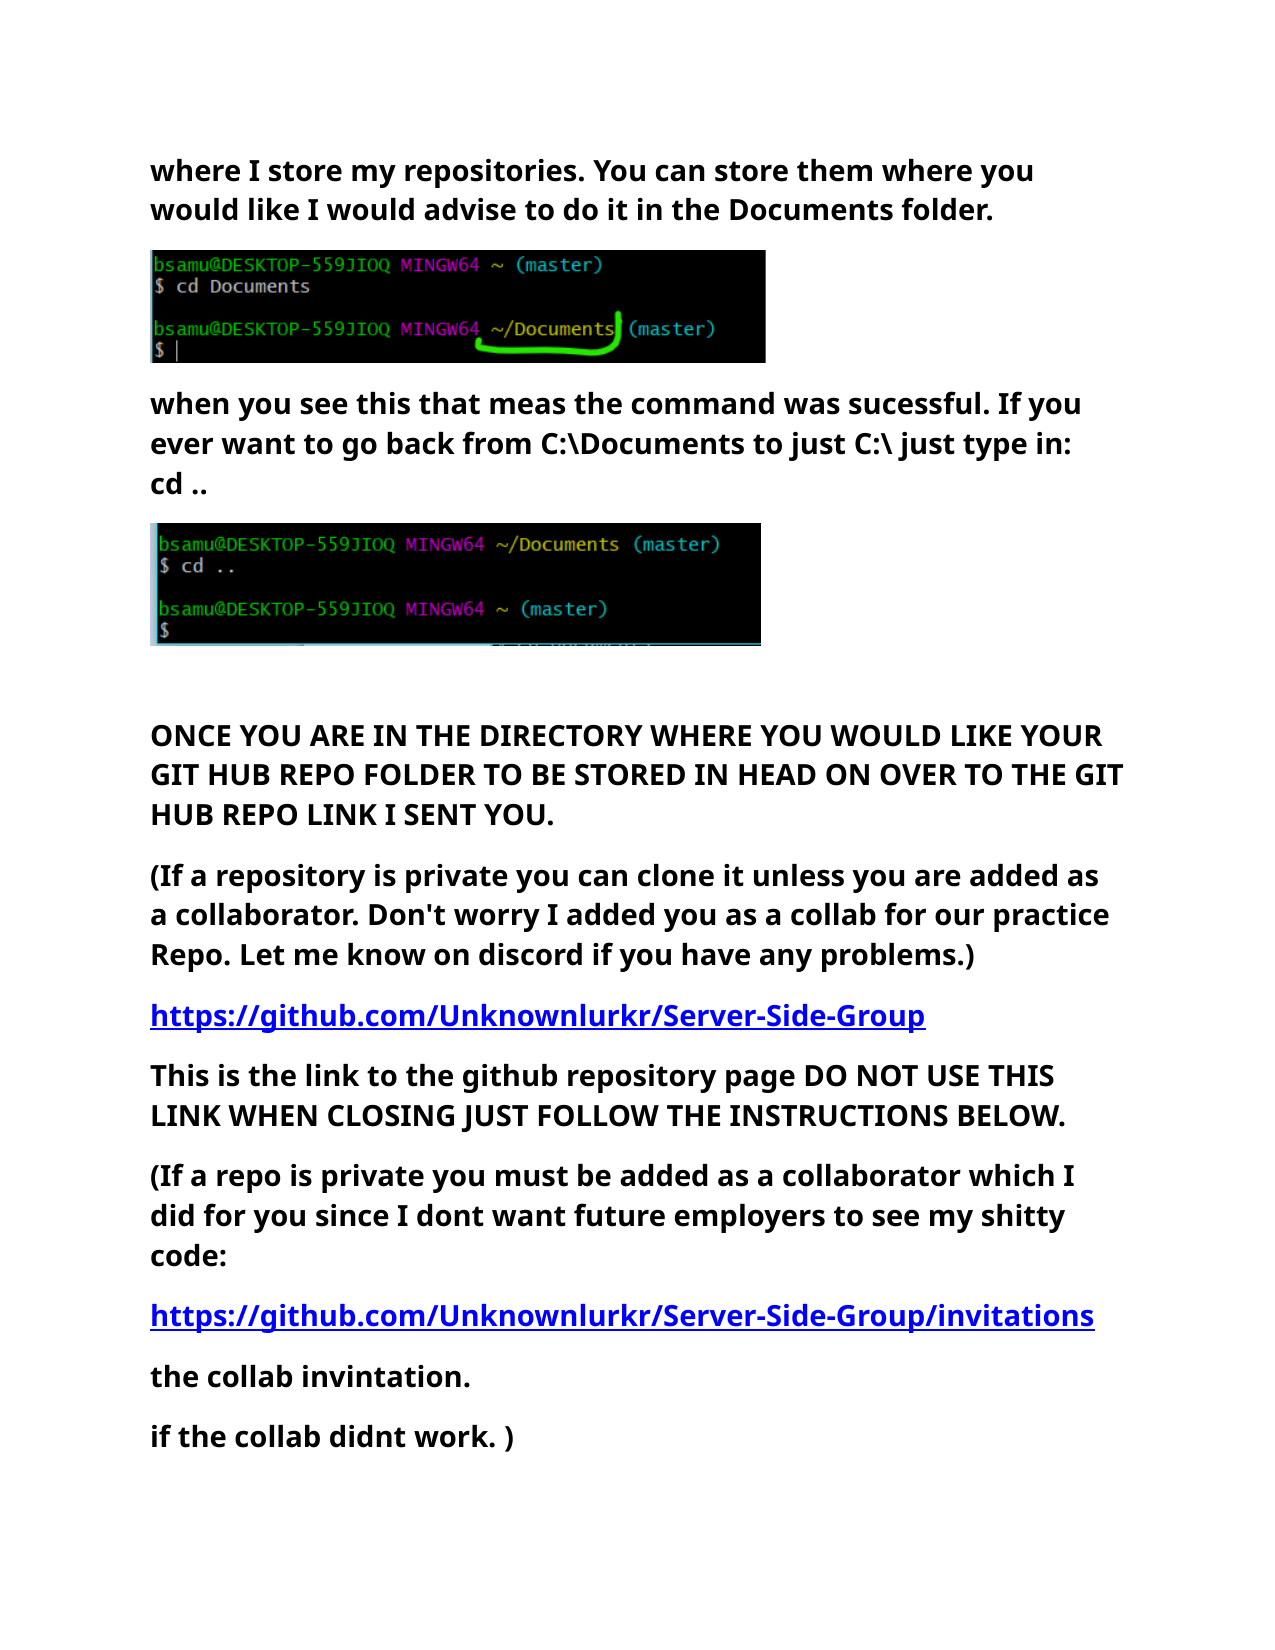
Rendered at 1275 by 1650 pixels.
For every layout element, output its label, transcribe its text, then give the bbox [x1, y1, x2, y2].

text ONCE YOU ARE IN THE DIRECTORY WHERE YOU WOULD LIKE YOUR GIT HUB REPO FOLDER TO BE STORED IN HEAD ON OVER TO THE GIT HUB REPO LINK I SENT YOU. [150, 715, 1125, 834]
text where I store my repositories. You can store them where you would like I would advise to do it in the Documents folder. [150, 150, 1125, 229]
text (If a repo is private you must be added as a collaborator which I did for you since I dont want future employers to see my shitty code: [150, 1156, 1125, 1274]
text when you see this that meas the command was sucessful. If you ever want to go back from C:\Documents to just C:\ just type in: cd .. [150, 383, 1125, 503]
text https://github.com/Unknownlurkr/Server-Side-Group [150, 995, 1125, 1034]
text (If a repository is private you can clone it unless you are added as a collaborator. Don't worry I added you as a collab for our practice Repo. Let me know on discord if you have any problems.) [150, 855, 1125, 974]
text This is the link to the github repository page DO NOT USE THIS LINK WHEN CLOSING JUST FOLLOW THE INSTRUCTIONS BELOW. [150, 1055, 1125, 1135]
text the collab invintation. [150, 1356, 1125, 1396]
text https://github.com/Unknownlurkr/Server-Side-Group/invitations [150, 1295, 1125, 1335]
text if the collab didnt work. ) [150, 1416, 1125, 1456]
